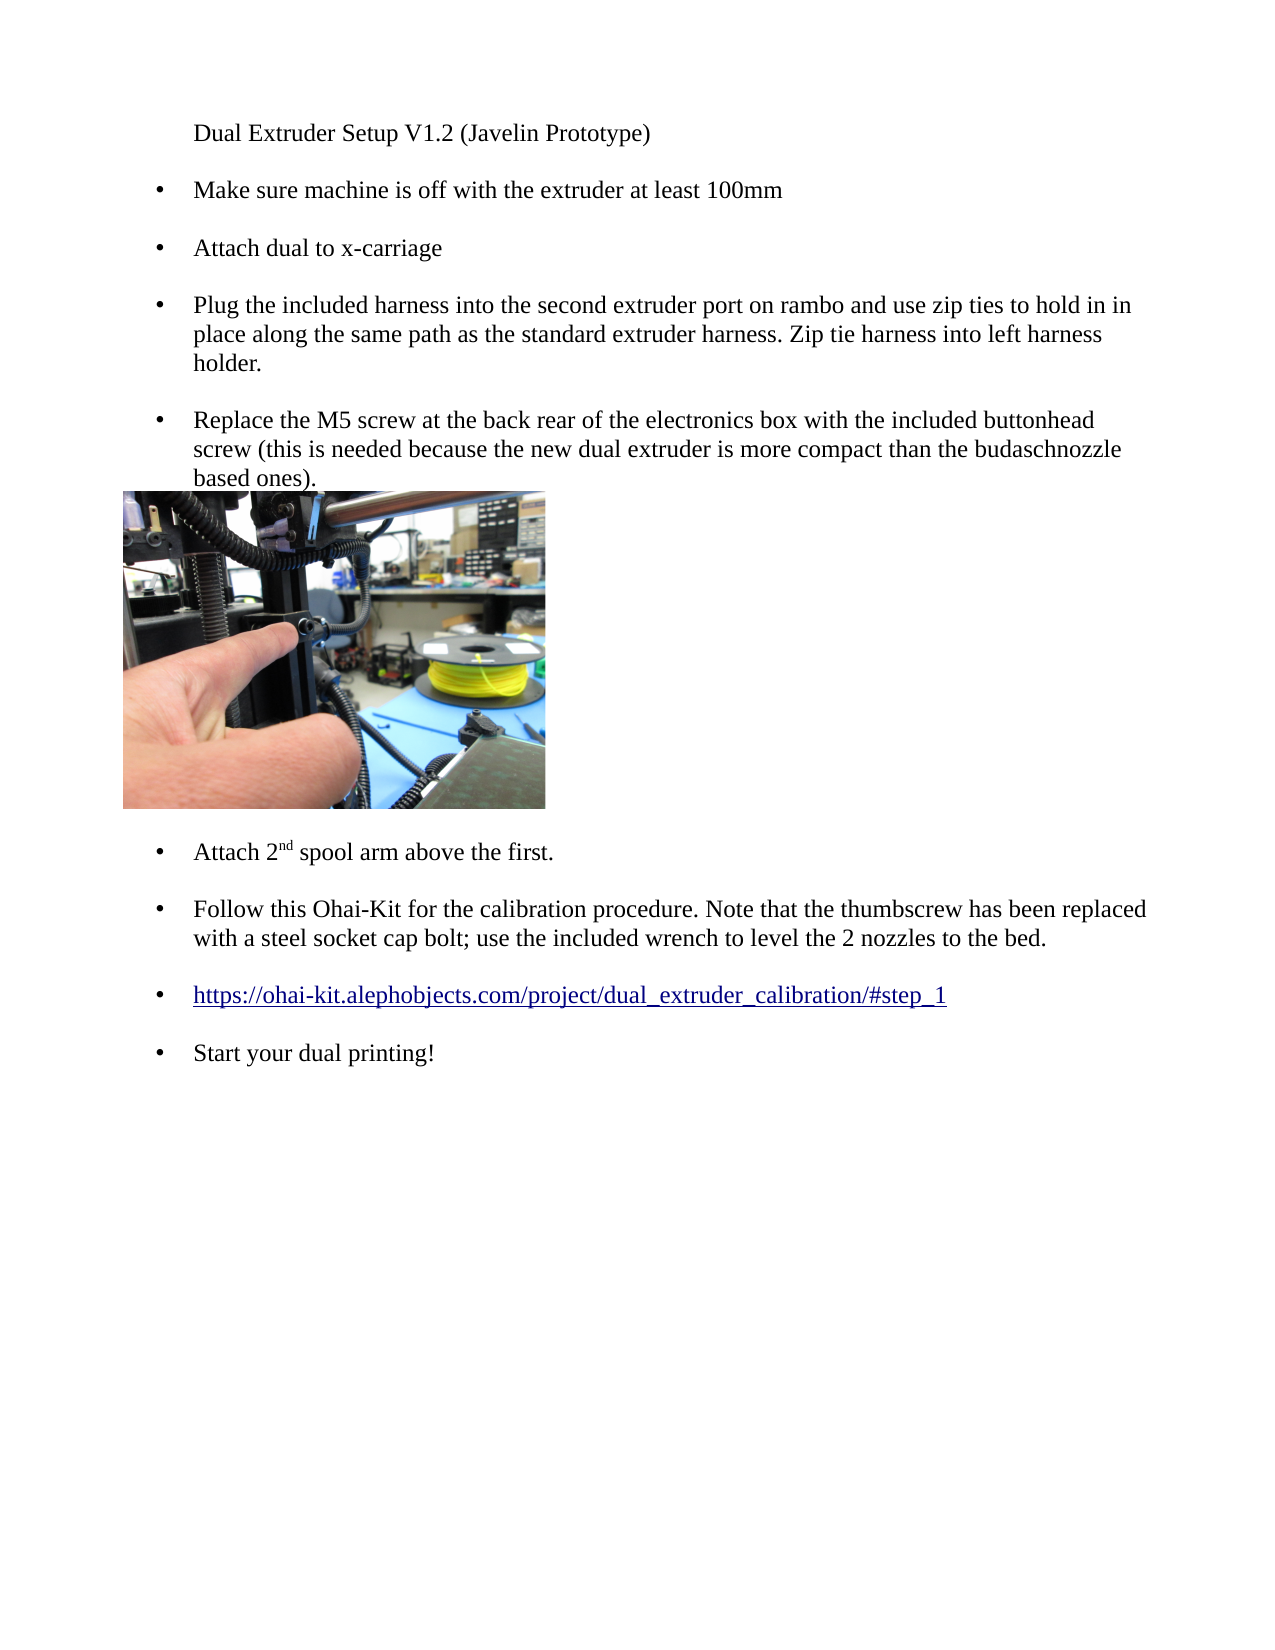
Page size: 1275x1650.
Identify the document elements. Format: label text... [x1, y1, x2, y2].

list Dual Extruder Setup V1.2 (Javelin Prototype) [156, 118, 1157, 147]
list Make sure machine is off with the extruder at least 100mm [156, 176, 1157, 204]
list Follow this Ohai-Kit for the calibration procedure. Note that the thumbscrew has been replaced with a steel socket cap bolt; use the included wrench to level the 2 nozzles to the bed. [156, 894, 1157, 952]
list Attach dual to x-carriage [156, 233, 1157, 262]
list Attach 2nd spool arm above the first. [156, 837, 1157, 866]
list Start your dual printing! [156, 1038, 1157, 1067]
list https://ohai-kit.alephobjects.com/project/dual_extruder_calibration/#step_1 [156, 981, 1157, 1009]
picture [123, 491, 546, 809]
list Plug the included harness into the second extruder port on rambo and use zip ties to hold in in place along the same path as the standard extruder harness. Zip tie harness into left harness holder. [156, 291, 1157, 377]
list Replace the M5 screw at the back rear of the electronics box with the included buttonhead screw (this is needed because the new dual extruder is more compact than the budaschnozzle based ones). [156, 406, 1157, 492]
